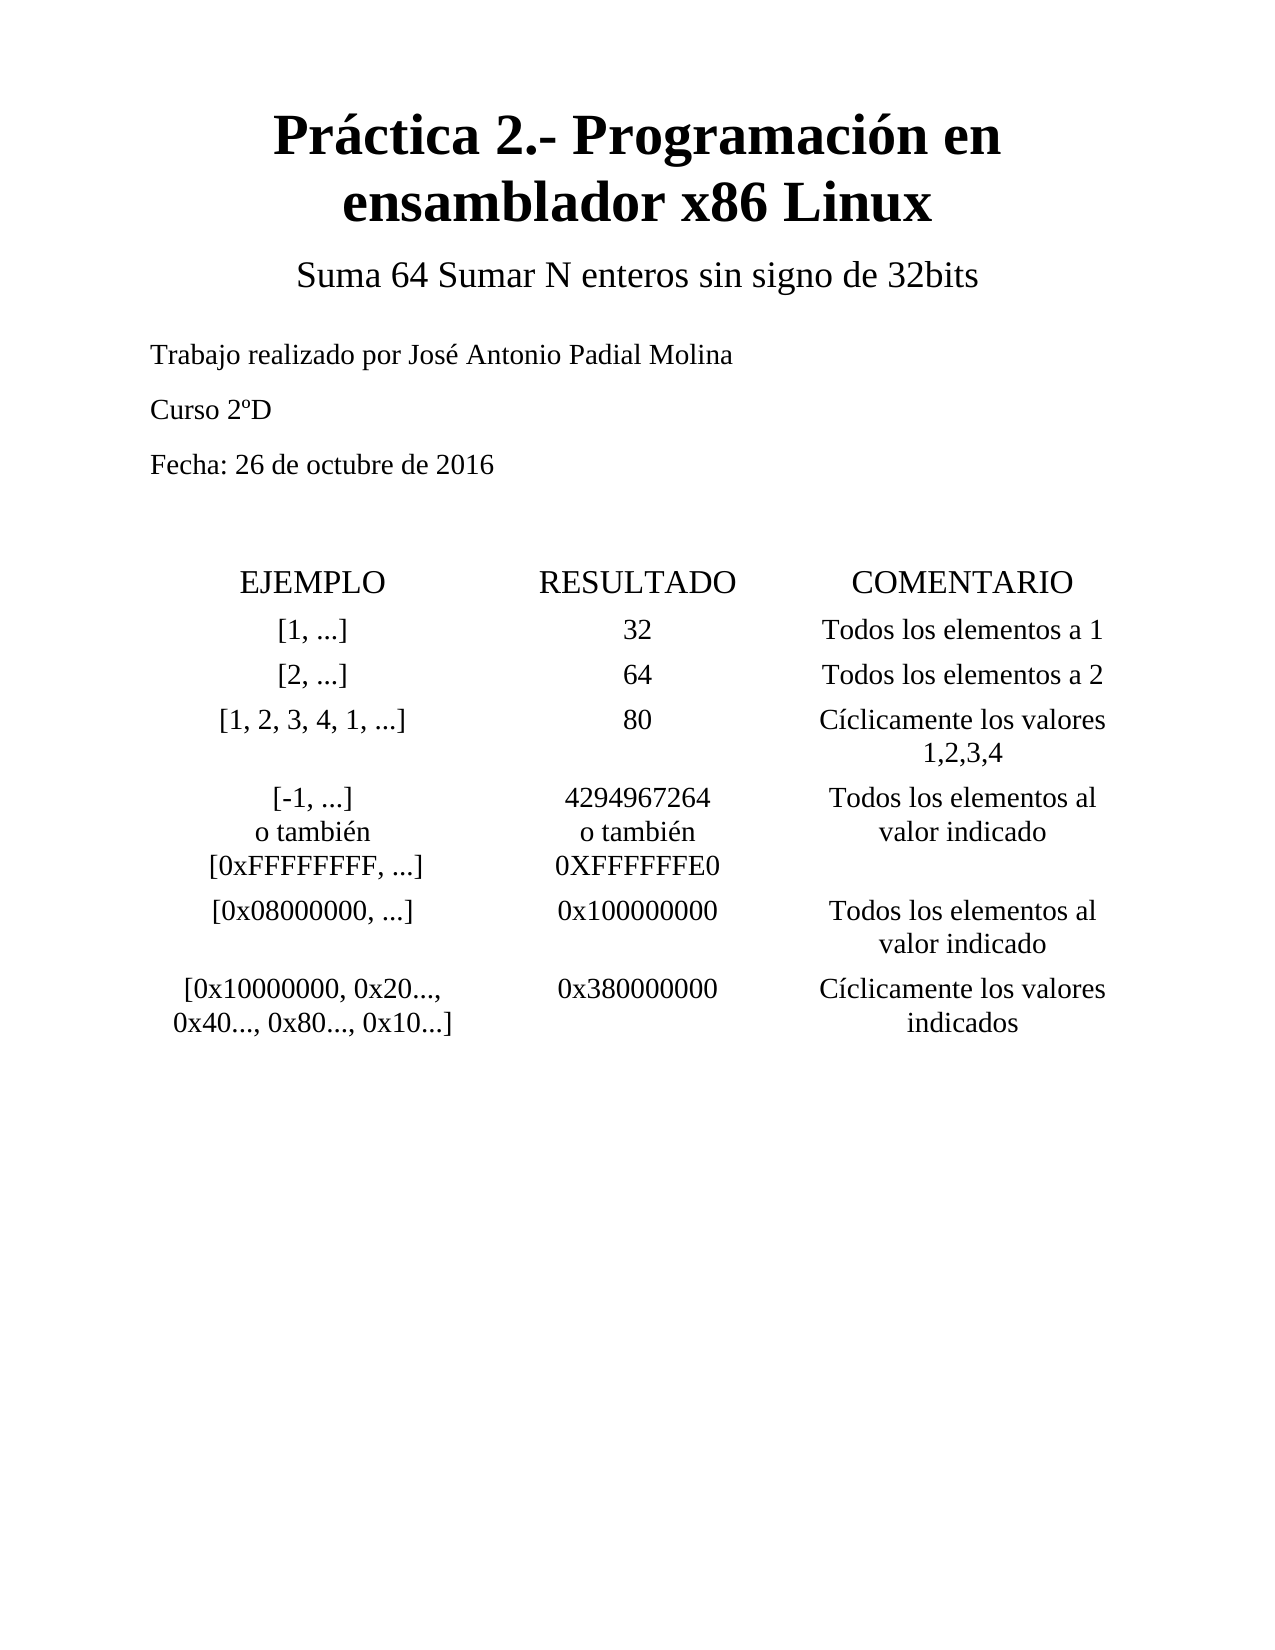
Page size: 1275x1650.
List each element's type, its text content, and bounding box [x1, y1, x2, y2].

table_cell [1, 2, 3, 4, 1, ...] [150, 696, 475, 775]
table_cell Todos los elementos al valor indicado [800, 775, 1125, 887]
text Fecha: 26 de octubre de 2016 [150, 447, 1125, 480]
table_cell Cíclicamente los valores 1,2,3,4 [800, 696, 1125, 775]
table_cell 64 [475, 651, 800, 696]
table_header EJEMPLO [150, 556, 475, 606]
table_cell [-1, ...] o también [0xFFFFFFFF, ...] [150, 775, 475, 887]
table_cell [0x10000000, 0x20..., 0x40..., 0x80..., 0x10...] [150, 965, 475, 1044]
table_cell 80 [475, 696, 800, 775]
table_cell Todos los elementos a 2 [800, 651, 1125, 696]
table_cell Cíclicamente los valores indicados [800, 965, 1125, 1044]
text Curso 2ºD [150, 392, 1125, 426]
text Práctica 2.- Programación en ensamblador x86 Linux [150, 100, 1125, 234]
table_cell 32 [475, 606, 800, 651]
table_header COMENTARIO [800, 556, 1125, 606]
text Trabajo realizado por José Antonio Padial Molina [150, 337, 1125, 371]
table_cell Todos los elementos al valor indicado [800, 887, 1125, 965]
table_cell [1, ...] [150, 606, 475, 651]
table_cell Todos los elementos a 1 [800, 606, 1125, 651]
table_cell [2, ...] [150, 651, 475, 696]
table_cell 0x380000000 [475, 965, 800, 1044]
table_header RESULTADO [475, 556, 800, 606]
table_cell 0x100000000 [475, 887, 800, 965]
table_cell [0x08000000, ...] [150, 887, 475, 965]
text Suma 64 Sumar N enteros sin signo de 32bits [150, 253, 1125, 296]
table_cell 4294967264 o también 0XFFFFFFE0 [475, 775, 800, 887]
